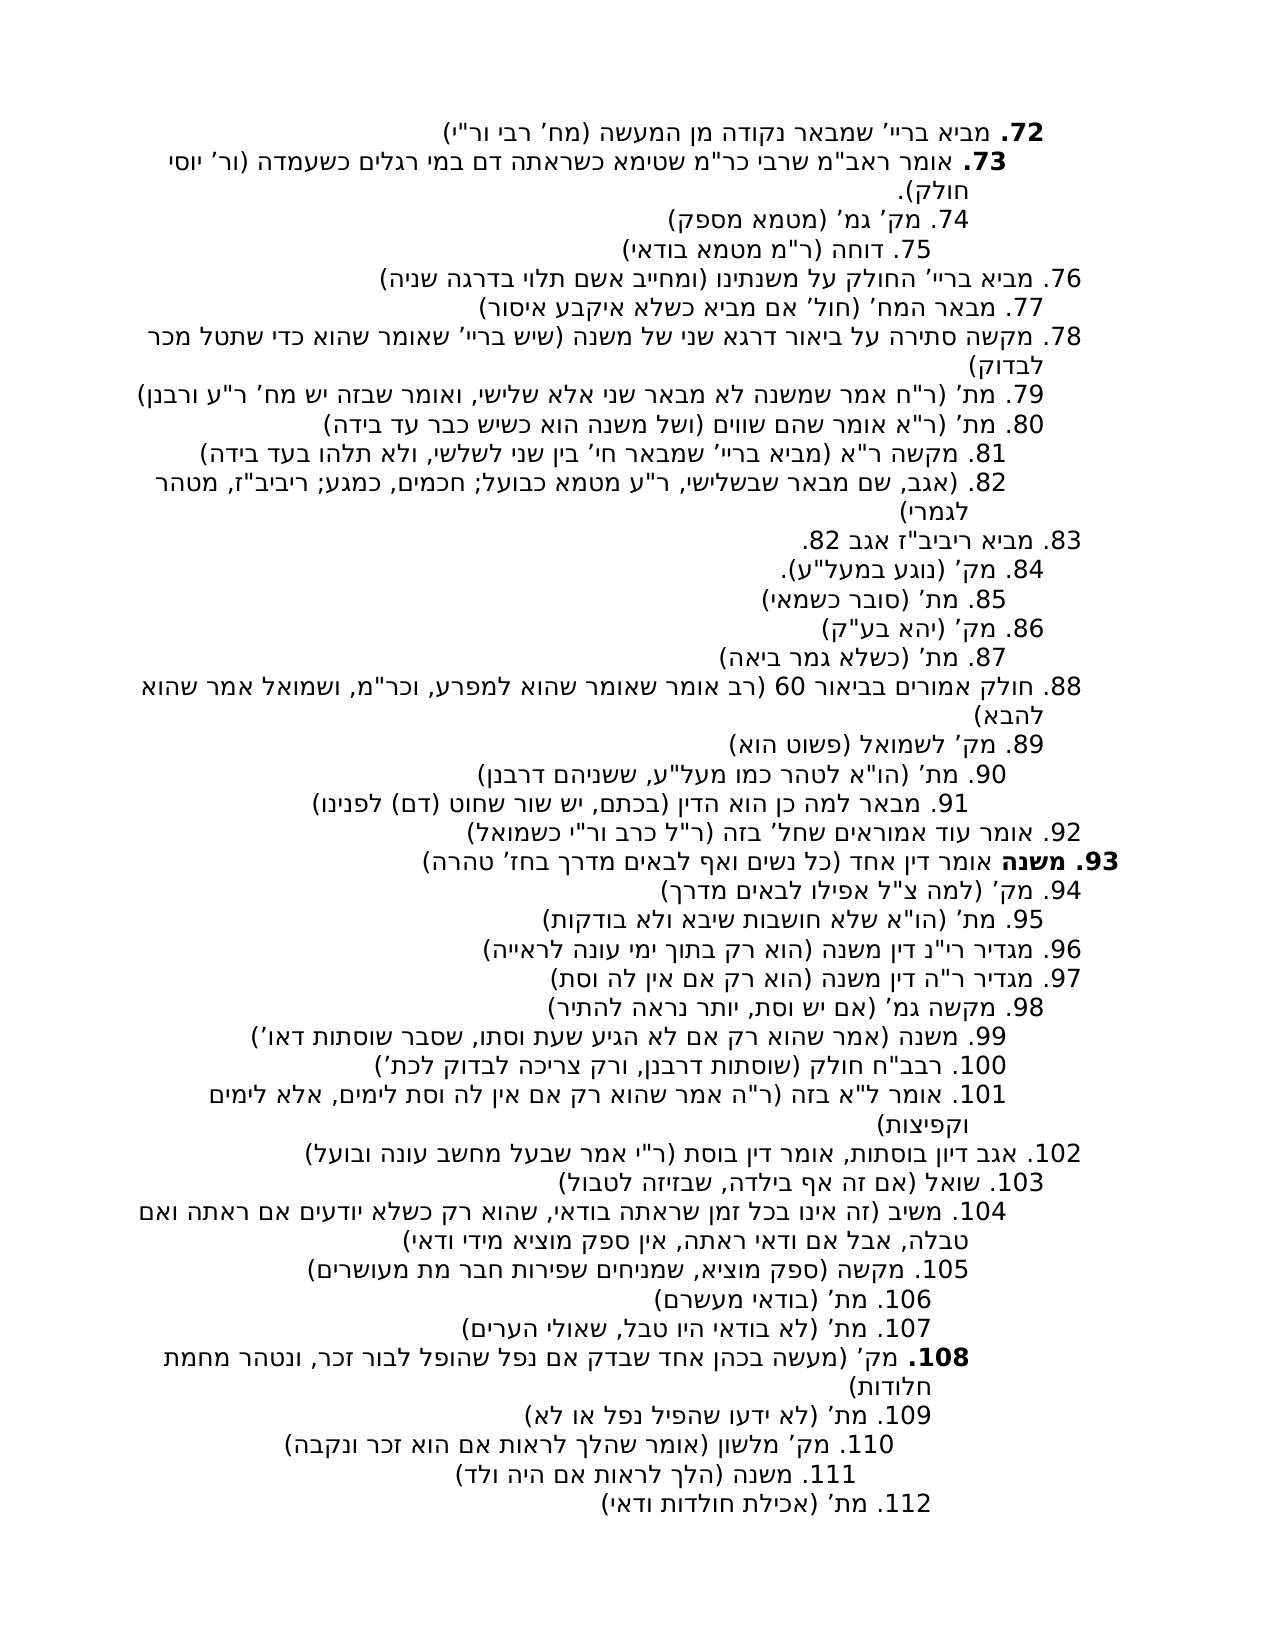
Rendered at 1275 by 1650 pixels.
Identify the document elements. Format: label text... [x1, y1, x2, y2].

list אגב דיון בוסתות, אומר דין בוסת (ר"י אמר שבעל מחשב עונה ובועל) [118, 1139, 1082, 1168]
list מת’ (כשלא גמר ביאה) [118, 643, 1007, 672]
list מק’ גמ’ (מטמא מספק) [118, 206, 969, 235]
list מקשה סתירה על ביאור דרגא שני של משנה (שיש בריי’ שאומר שהוא כדי שתטל מכר לבדוק) [118, 322, 1082, 381]
list מק’ (למה צ"ל אפילו לבאים מדרך) [118, 876, 1082, 906]
list מביא ריביב"ז אגב 82. [118, 526, 1082, 556]
list מגדיר ר"ה דין משנה (הוא רק אם אין לה וסת) [118, 964, 1082, 993]
list מק’ לשמואל (פשוט הוא) [118, 731, 1044, 760]
list מת’ (בודאי מעשרם) [118, 1285, 932, 1314]
list מת’ (הו"א שלא חושבות שיבא ולא בודקות) [118, 906, 1044, 935]
list מת’ (ר"א אומר שהם שווים (ושל משנה הוא כשיש כבר עד בידה) [118, 410, 1044, 439]
list מק’ (יהא בע"ק) [118, 614, 1044, 643]
list מקשה ר"א (מביא בריי’ שמבאר חי’ בין שני לשלשי, ולא תלהו בעד בידה) [118, 439, 1007, 468]
list מת’ (אכילת חולדות ודאי) [118, 1489, 932, 1518]
list רבב"ח חולק (שוסתות דרבנן, ורק צריכה לבדוק לכת’) [118, 1051, 1007, 1081]
list משנה אומר דין אחד (כל נשים ואף לבאים מדרך בחז’ טהרה) [118, 847, 1119, 876]
list מק’ (נוגע במעל"ע). [118, 556, 1044, 585]
list מביא בריי’ החולק על משנתינו (ומחייב אשם תלוי בדרגה שניה) [118, 264, 1082, 293]
list חולק אמורים בביאור 60 (רב אומר שאומר שהוא למפרע, וכר"מ, ושמואל אמר שהוא להבא) [118, 672, 1082, 731]
list מק’ מלשון (אומר שהלך לראות אם הוא זכר ונקבה) [118, 1431, 894, 1460]
list מת’ (לא ידעו שהפיל נפל או לא) [118, 1401, 932, 1431]
list מת’ (ר"ח אמר שמשנה לא מבאר שני אלא שלישי, ואומר שבזה יש מח’ ר"ע ורבנן) [118, 381, 1044, 410]
list דוחה (ר"מ מטמא בודאי) [118, 235, 932, 264]
list מת’ (סובר כשמאי) [118, 585, 1007, 614]
list שואל (אם זה אף בילדה, שבזיזה לטבול) [118, 1168, 1044, 1197]
list מקשה גמ’ (אם יש וסת, יותר נראה להתיר) [118, 993, 1044, 1022]
list אומר ראב"מ שרבי כר"מ שטימא כשראתה דם במי רגלים כשעמדה (ור’ יוסי חולק). [118, 147, 1007, 206]
list מבאר המח’ (חול’ אם מביא כשלא איקבע איסור) [118, 293, 1044, 322]
list משיב (זה אינו בכל זמן שראתה בודאי, שהוא רק כשלא יודעים אם ראתה ואם טבלה, אבל אם ודאי ראתה, אין ספק מוציא מידי ודאי) [118, 1197, 1007, 1256]
list מת’ (לא בודאי היו טבל, שאולי הערים) [118, 1314, 932, 1343]
list אומר ל"א בזה (ר"ה אמר שהוא רק אם אין לה וסת לימים, אלא לימים וקפיצות) [118, 1081, 1007, 1139]
list (אגב, שם מבאר שבשלישי, ר"ע מטמא כבועל; חכמים, כמגע; ריביב"ז, מטהר לגמרי) [118, 468, 1007, 526]
list מת’ (הו"א לטהר כמו מעל"ע, ששניהם דרבנן) [118, 760, 1007, 789]
list מביא בריי’ שמבאר נקודה מן המעשה (מח’ רבי ור"י) [118, 118, 1044, 147]
list מבאר למה כן הוא הדין (בכתם, יש שור שחוט (דם) לפנינו) [118, 789, 969, 818]
list מק’ (מעשה בכהן אחד שבדק אם נפל שהופל לבור זכר, ונטהר מחמת חלודות) [118, 1343, 969, 1401]
list משנה (הלך לראות אם היה ולד) [118, 1460, 857, 1489]
list מגדיר רי"נ דין משנה (הוא רק בתוך ימי עונה לראייה) [118, 935, 1082, 964]
list משנה (אמר שהוא רק אם לא הגיע שעת וסתו, שסבר שוסתות דאו’) [118, 1022, 1007, 1051]
list אומר עוד אמוראים שחל’ בזה (ר"ל כרב ור"י כשמואל) [118, 818, 1082, 847]
list מקשה (ספק מוציא, שמניחים שפירות חבר מת מעושרים) [118, 1256, 969, 1285]
